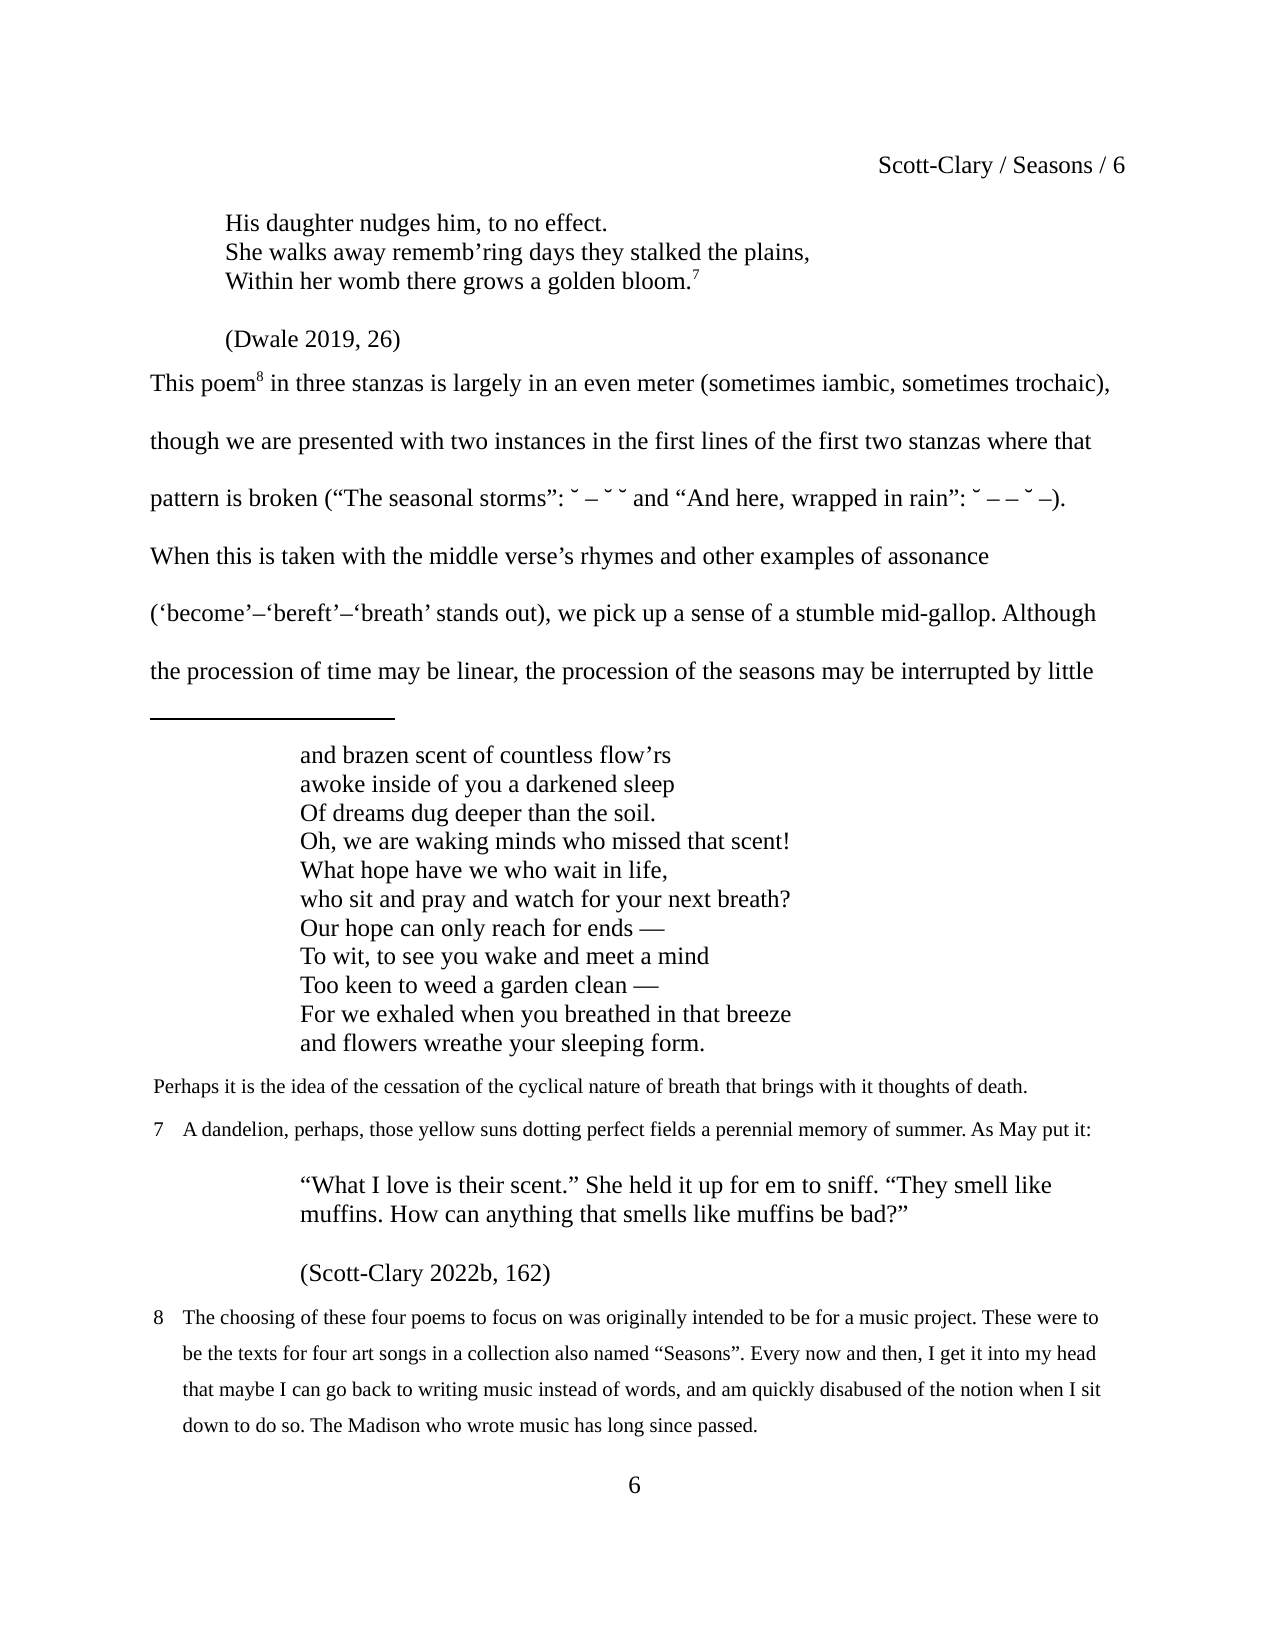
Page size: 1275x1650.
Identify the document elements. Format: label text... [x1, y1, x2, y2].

text At once he feels his lungs become bereft of breath, His daughter nudges him, to no effect. She walks away rememb’ring days they stalked the plains, Within her womb there grows a golden bloom. [225, 208, 1125, 294]
text (Dwale 2019, 26) [225, 324, 1125, 353]
text and brazen scent of countless flow’rs awoke inside of you a darkened sleep Of dreams dug deeper than the soil. Oh, we are waking minds who missed that scent! What hope have we who wait in life, who sit and pray and watch for your next breath? Our hope can only reach for ends — To wit, to see you wake and meet a mind Too keen to weed a garden clean — For we exhaled when you breathed in that breeze and flowers wreathe your sleeping form. [300, 740, 1125, 1056]
text (Scott-Clary 2022b, 162) [300, 1258, 1125, 1287]
text A dandelion, perhaps, those yellow suns dotting perfect fields a perennial memory of summer. As May put it: [150, 1113, 1125, 1143]
text “What I love is their scent.” She held it up for em to sniff. “They smell like muffins. How can anything that smells like muffins be bad?” [300, 1171, 1125, 1228]
text The choosing of these four poems to focus on was originally intended to be for a music project. These were to be the texts for four art songs in a collection also named “Seasons”. Every now and then, I get it into my head that maybe I can go back to writing music instead of words, and am quickly disabused of the notion when I sit down to do so. The Madison who wrote music has long since passed. [150, 1302, 1125, 1440]
text This poem in three stanzas is largely in an even meter (sometimes iambic, sometimes trochaic), though we are presented with two instances in the first lines of the first two stanzas where that pattern is broken (“The seasonal storms”: ˘ – ˘ ˘ and “And here, wrapped in rain”: ˘ – – ˘ –). When this is taken with the middle verse’s rhymes and other examples of assonance (‘become’–‘bereft’–‘breath’ stands out), we pick up a sense of a stumble mid-gallop. Although the procession of time may be linear, the procession of the seasons may be interrupted by little [150, 368, 1125, 684]
text Perhaps it is the idea of the cessation of the cyclical nature of breath that brings with it thoughts of death. [150, 1071, 1125, 1101]
